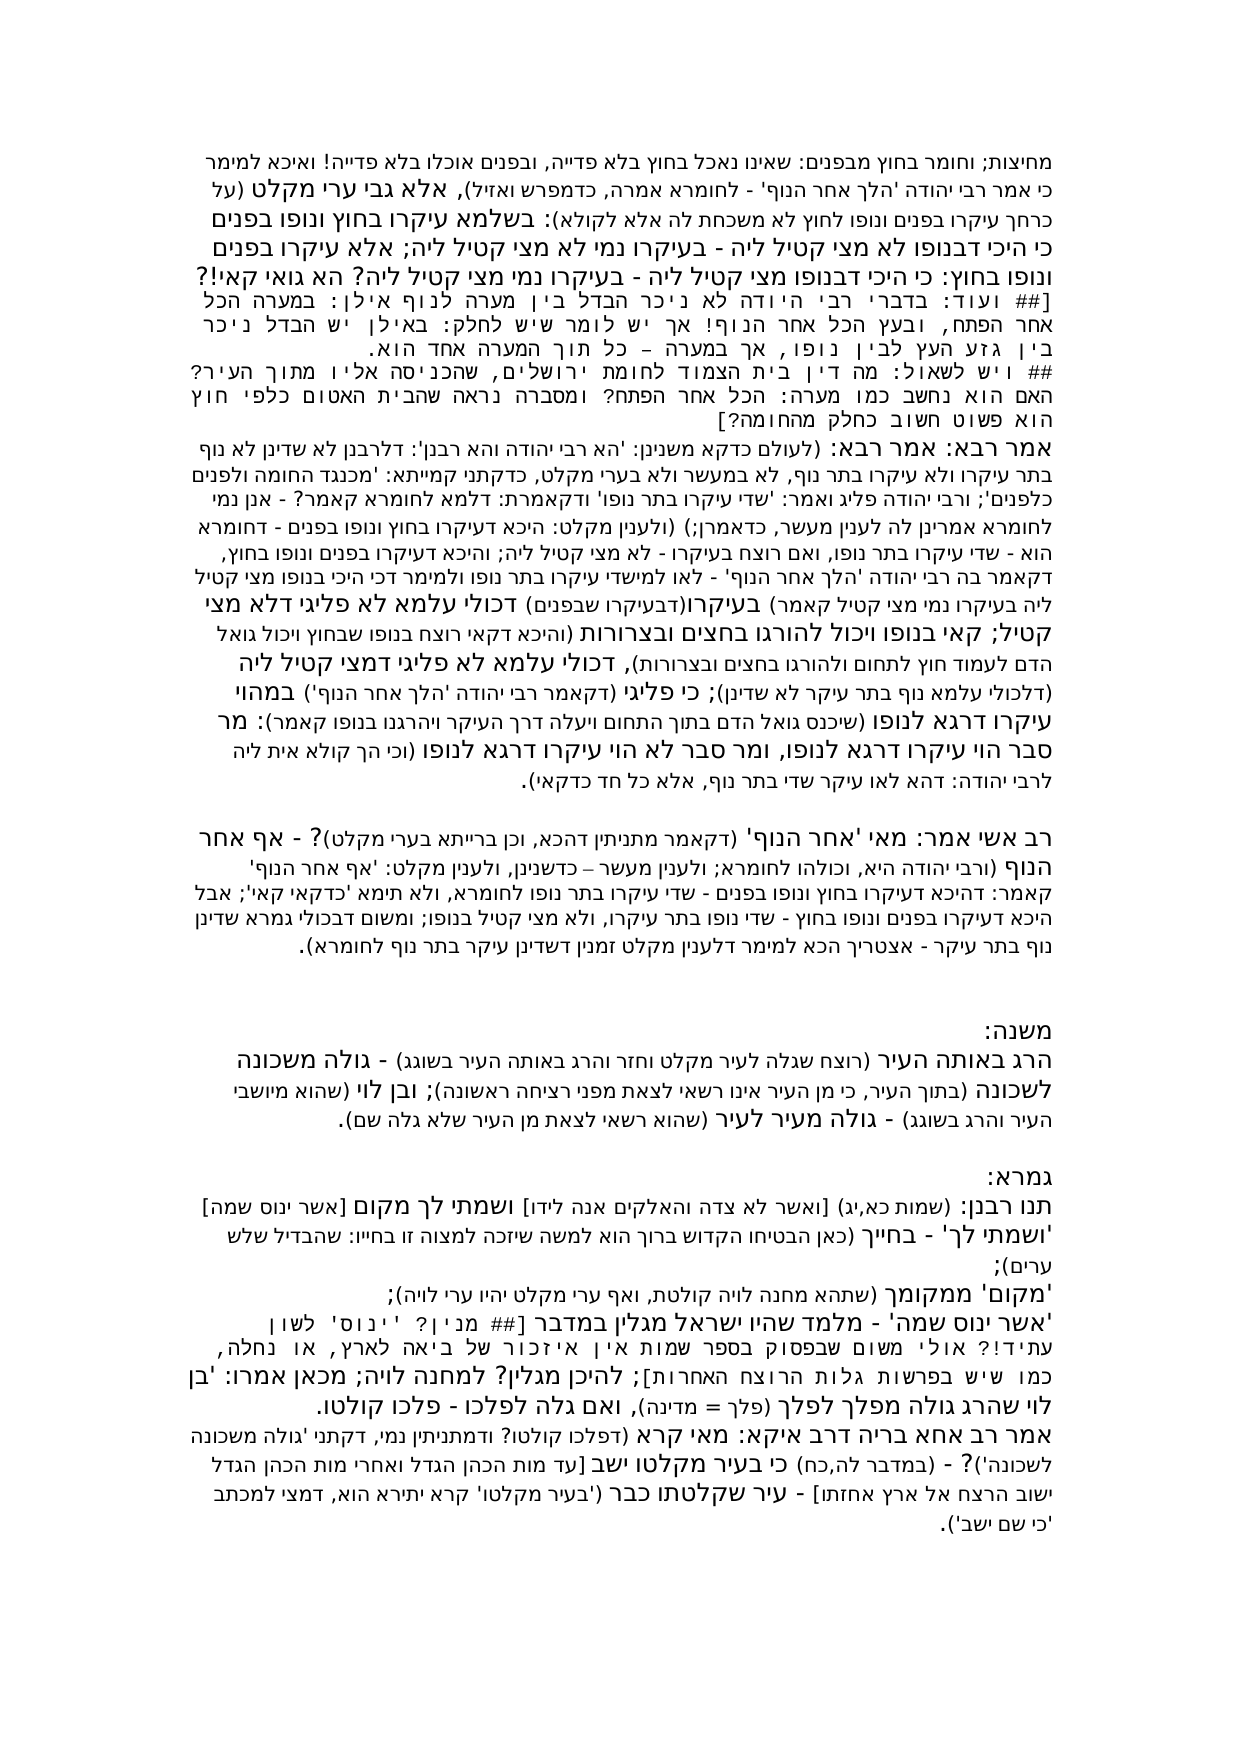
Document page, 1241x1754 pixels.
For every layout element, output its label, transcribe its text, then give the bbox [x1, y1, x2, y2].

text 'מקום' ממקומך (שתהא מחנה לויה קולטת, ואף ערי מקלט יהיו ערי לויה); [187, 1279, 1053, 1308]
text ## ויש לשאול: מה דין בית הצמוד לחומת ירושלים, שהכניסה אליו מתוך העיר? האם הוא נחשב כמו מערה: הכל אחר הפתח? ומסברה נראה שהבית האטום כלפי חוץ הוא פשוט חשוב כחלק מהחומה?] [187, 362, 1053, 433]
text משנה: [187, 1017, 1053, 1046]
text גמרא: [187, 1162, 1053, 1191]
text אמר רבא: אמר רבא: (לעולם כדקא משנינן: 'הא רבי יהודה והא רבנן': דלרבנן לא שדינן לא נוף בתר עיקרו ולא עיקרו בתר נוף, לא במעשר ולא בערי מקלט, כדקתני קמייתא: 'מכנגד החומה ולפנים כלפנים'; ורבי יהודה פליג ואמר: 'שדי עיקרו בתר נופו' ודקאמרת: דלמא לחומרא קאמר? - אנן נמי לחומרא אמרינן לה לענין מעשר, כדאמרן;) (ולענין מקלט: היכא דעיקרו בחוץ ונופו בפנים - דחומרא הוא - שדי עיקרו בתר נופו, ואם רוצח בעיקרו - לא מצי קטיל ליה; והיכא דעיקרו בפנים ונופו בחוץ, דקאמר בה רבי יהודה 'הלך אחר הנוף' - לאו למישדי עיקרו בתר נופו ולמימר דכי היכי בנופו מצי קטיל ליה בעיקרו נמי מצי קטיל קאמר) בעיקרו(דבעיקרו שבפנים) דכולי עלמא לא פליגי דלא מצי קטיל; קאי בנופו ויכול להורגו בחצים ובצרורות (והיכא דקאי רוצח בנופו שבחוץ ויכול גואל הדם לעמוד חוץ לתחום ולהורגו בחצים ובצרורות), דכולי עלמא לא פליגי דמצי קטיל ליה (דלכולי עלמא נוף בתר עיקר לא שדינן); כי פליגי (דקאמר רבי יהודה 'הלך אחר הנוף') במהוי עיקרו דרגא לנופו (שיכנס גואל הדם בתוך התחום ויעלה דרך העיקר ויהרגנו בנופו קאמר): מר סבר הוי עיקרו דרגא לנופו, ומר סבר לא הוי עיקרו דרגא לנופו (וכי הך קולא אית ליה לרבי יהודה: דהא לאו עיקר שדי בתר נוף, אלא כל חד כדקאי). [187, 433, 1053, 794]
text מחיצות; וחומר בחוץ מבפנים: שאינו נאכל בחוץ בלא פדייה, ובפנים אוכלו בלא פדייה! ואיכא למימר כי אמר רבי יהודה 'הלך אחר הנוף' - לחומרא אמרה, כדמפרש ואזיל), אלא גבי ערי מקלט (על כרחך עיקרו בפנים ונופו לחוץ לא משכחת לה אלא לקולא): בשלמא עיקרו בחוץ ונופו בפנים כי היכי דבנופו לא מצי קטיל ליה - בעיקרו נמי לא מצי קטיל ליה; אלא עיקרו בפנים ונופו בחוץ: כי היכי דבנופו מצי קטיל ליה - בעיקרו נמי מצי קטיל ליה? הא גואי קאי!? [187, 150, 1053, 291]
text רב אשי אמר: מאי 'אחר הנוף' (דקאמר מתניתין דהכא, וכן ברייתא בערי מקלט)? - אף אחר הנוף (ורבי יהודה היא, וכולהו לחומרא; ולענין מעשר – כדשנינן, ולענין מקלט: 'אף אחר הנוף' קאמר: דהיכא דעיקרו בחוץ ונופו בפנים - שדי עיקרו בתר נופו לחומרא, ולא תימא 'כדקאי קאי'; אבל היכא דעיקרו בפנים ונופו בחוץ - שדי נופו בתר עיקרו, ולא מצי קטיל בנופו; ומשום דבכולי גמרא שדינן נוף בתר עיקר - אצטריך הכא למימר דלענין מקלט זמנין דשדינן עיקר בתר נוף לחומרא). [187, 823, 1053, 959]
text [## ועוד: בדברי רבי היודה לא ניכר הבדל בין מערה לנוף אילן: במערה הכל אחר הפתח, ובעץ הכל אחר הנוף! אך יש לומר שיש לחלק: באילן יש הבדל ניכר בין גזע העץ לבין נופו, אך במערה – כל תוך המערה אחד הוא. [187, 291, 1053, 362]
text הרג באותה העיר (רוצח שגלה לעיר מקלט וחזר והרג באותה העיר בשוגג) - גולה משכונה לשכונה (בתוך העיר, כי מן העיר אינו רשאי לצאת מפני רציחה ראשונה); ובן לוי (שהוא מיושבי העיר והרג בשוגג) - גולה מעיר לעיר (שהוא רשאי לצאת מן העיר שלא גלה שם). [187, 1046, 1053, 1133]
text תנו רבנן: (שמות כא,יג) [ואשר לא צדה והאלקים אנה לידו] ושמתי לך מקום [אשר ינוס שמה] 'ושמתי לך' - בחייך (כאן הבטיחו הקדוש ברוך הוא למשה שיזכה למצוה זו בחייו: שהבדיל שלש ערים); [187, 1191, 1053, 1279]
text 'אשר ינוס שמה' - מלמד שהיו ישראל מגלין במדבר [## מנין? 'ינוס' לשון עתיד!? אולי משום שבפסוק בספר שמות אין איזכור של ביאה לארץ, או נחלה, כמו שיש בפרשות גלות הרוצח האחרות]; להיכן מגלין? למחנה לויה; מכאן אמרו: 'בן לוי שהרג גולה מפלך לפלך (פלך = מדינה), ואם גלה לפלכו - פלכו קולטו. [187, 1308, 1053, 1420]
text אמר רב אחא בריה דרב איקא: מאי קרא (דפלכו קולטו? ודמתניתין נמי, דקתני 'גולה משכונה לשכונה')? - (במדבר לה,כח) כי בעיר מקלטו ישב [עד מות הכהן הגדל ואחרי מות הכהן הגדל ישוב הרצח אל ארץ אחזתו] - עיר שקלטתו כבר ('בעיר מקלטו' קרא יתירא הוא, דמצי למכתב 'כי שם ישב'). [187, 1420, 1053, 1537]
